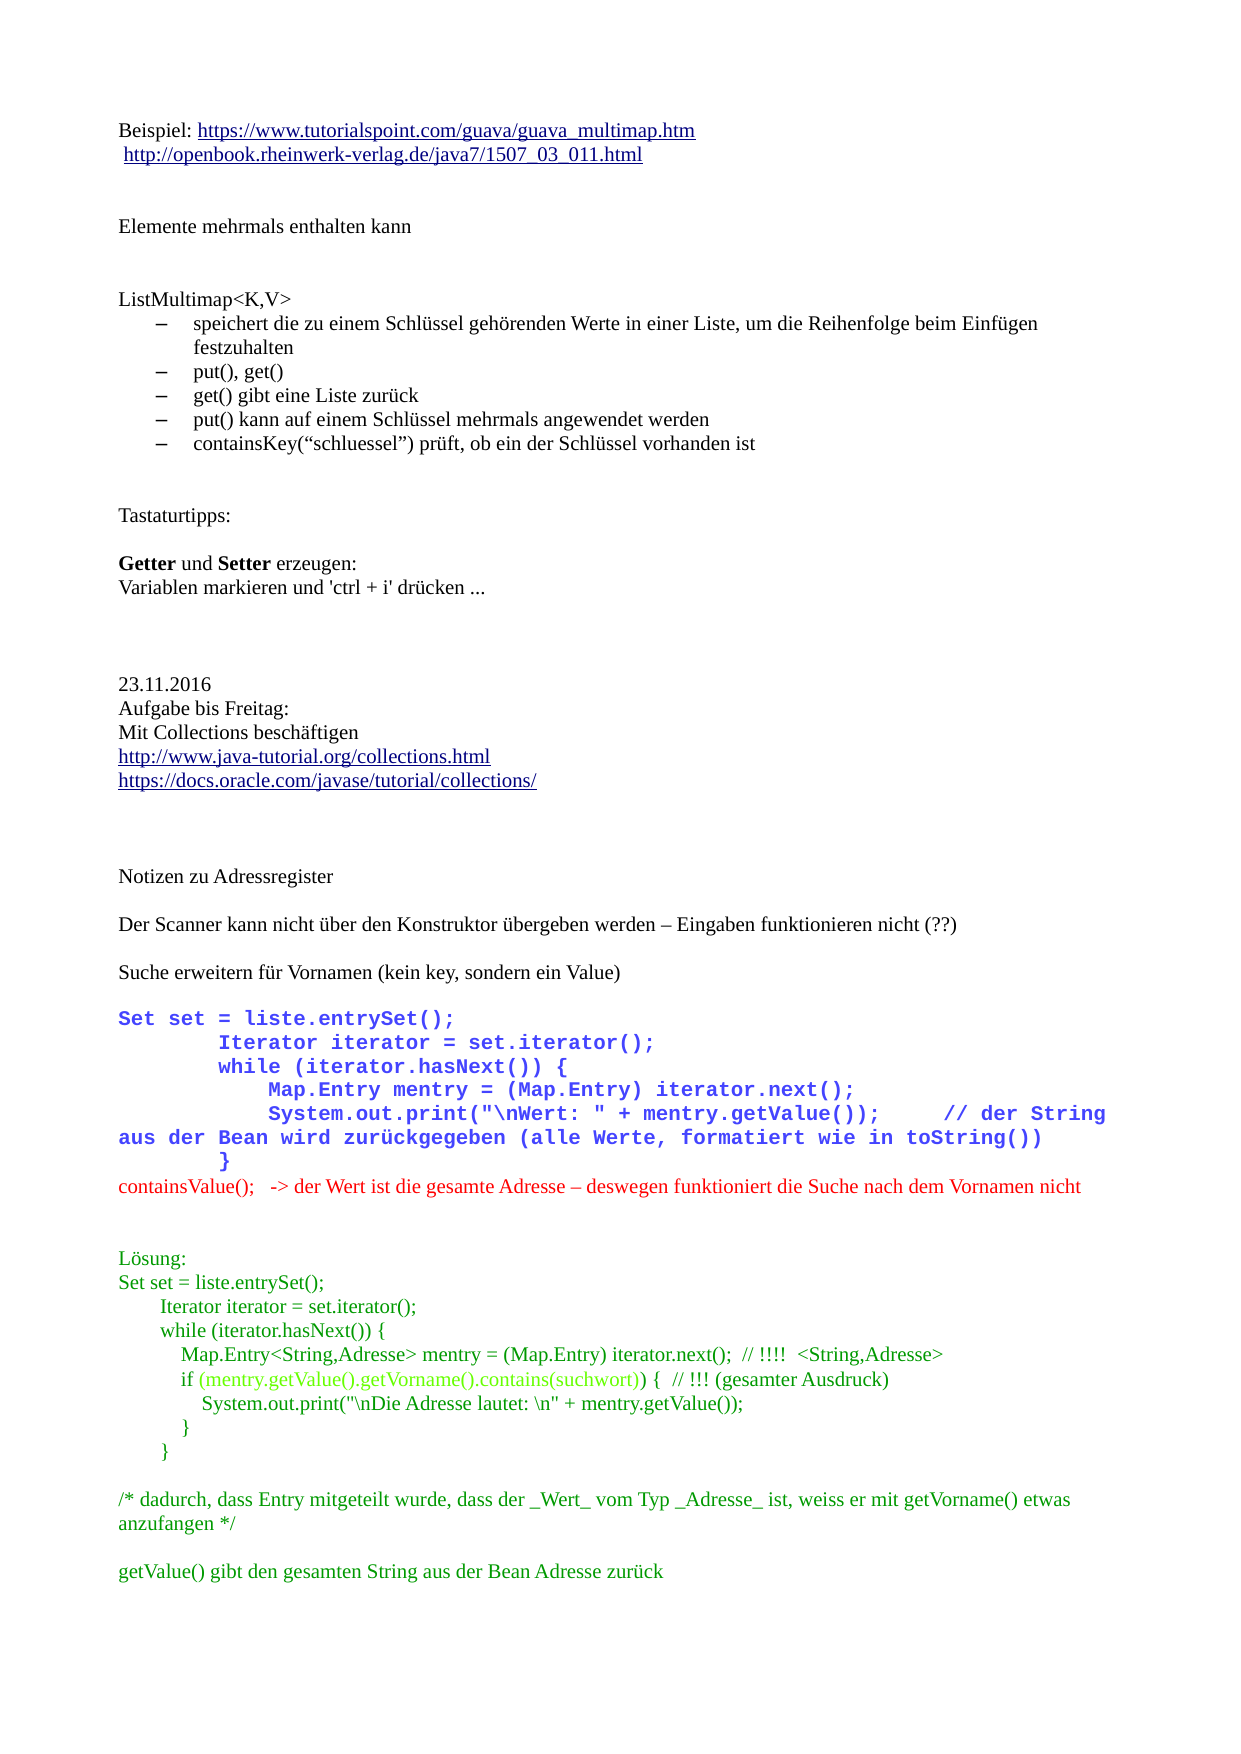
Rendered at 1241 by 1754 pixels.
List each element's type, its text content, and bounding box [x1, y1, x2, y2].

text Set set = liste.entrySet(); [118, 1008, 1122, 1032]
list put(), get() [156, 359, 1122, 383]
text /* dadurch, dass Entry mitgeteilt wurde, dass der _Wert_ vom Typ _Adresse_ ist, weiss er mit getVorname() etwas anzufangen */ [118, 1487, 1122, 1535]
text Map.Entry mentry = (Map.Entry) iterator.next(); [118, 1079, 1122, 1103]
text ListMultimap<K,V> [118, 287, 1122, 311]
text Beispiel: https://www.tutorialspoint.com/guava/guava_multimap.htm [118, 118, 1122, 142]
text System.out.print("\nWert: " + mentry.getValue()); // der String aus der Bean wird zurückgegeben (alle Werte, formatiert wie in toString()) [118, 1103, 1122, 1150]
text Iterator iterator = set.iterator(); [118, 1032, 1122, 1056]
text while (iterator.hasNext()) { [118, 1056, 1122, 1079]
text Suche erweitern für Vornamen (kein key, sondern ein Value) [118, 960, 1122, 984]
text Elemente mehrmals enthalten kann [118, 214, 1122, 238]
text Lösung: [118, 1246, 1122, 1270]
text if (mentry.getValue().getVorname().contains(suchwort)) { // !!! (gesamter Ausdruck) [118, 1366, 1122, 1391]
text Aufgabe bis Freitag: [118, 696, 1122, 720]
text 23.11.2016 [118, 672, 1122, 696]
text containsValue(); -> der Wert ist die gesamte Adresse – deswegen funktioniert die Suche nach dem Vornamen nicht [118, 1174, 1122, 1198]
list put() kann auf einem Schlüssel mehrmals angewendet werden [156, 407, 1122, 431]
text } [118, 1414, 1122, 1439]
text Variablen markieren und 'ctrl + i' drücken ... [118, 575, 1122, 599]
text } [118, 1150, 1122, 1174]
text System.out.print("\nDie Adresse lautet: \n" + mentry.getValue()); [118, 1391, 1122, 1414]
text Set set = liste.entrySet(); [118, 1270, 1122, 1294]
text Getter und Setter erzeugen: [118, 551, 1122, 575]
text Tastaturtipps: [118, 503, 1122, 527]
list containsKey(“schluessel”) prüft, ob ein der Schlüssel vorhanden ist [156, 431, 1122, 455]
text Mit Collections beschäftigen [118, 720, 1122, 744]
text http://www.java-tutorial.org/collections.html [118, 744, 1122, 768]
text http://openbook.rheinwerk-verlag.de/java7/1507_03_011.html [118, 142, 1122, 166]
text getValue() gibt den gesamten String aus der Bean Adresse zurück [118, 1559, 1122, 1583]
text while (iterator.hasNext()) { [118, 1318, 1122, 1342]
text https://docs.oracle.com/javase/tutorial/collections/ [118, 768, 1122, 792]
list get() gibt eine Liste zurück [156, 383, 1122, 407]
text Iterator iterator = set.iterator(); [118, 1294, 1122, 1318]
text Der Scanner kann nicht über den Konstruktor übergeben werden – Eingaben funktionieren nicht (??) [118, 912, 1122, 936]
text } [118, 1439, 1122, 1463]
text Map.Entry<String,Adresse> mentry = (Map.Entry) iterator.next(); // !!!! <String,Adresse> [118, 1342, 1122, 1366]
text Notizen zu Adressregister [118, 864, 1122, 888]
list speichert die zu einem Schlüssel gehörenden Werte in einer Liste, um die Reihenfolge beim Einfügen festzuhalten [156, 311, 1122, 359]
